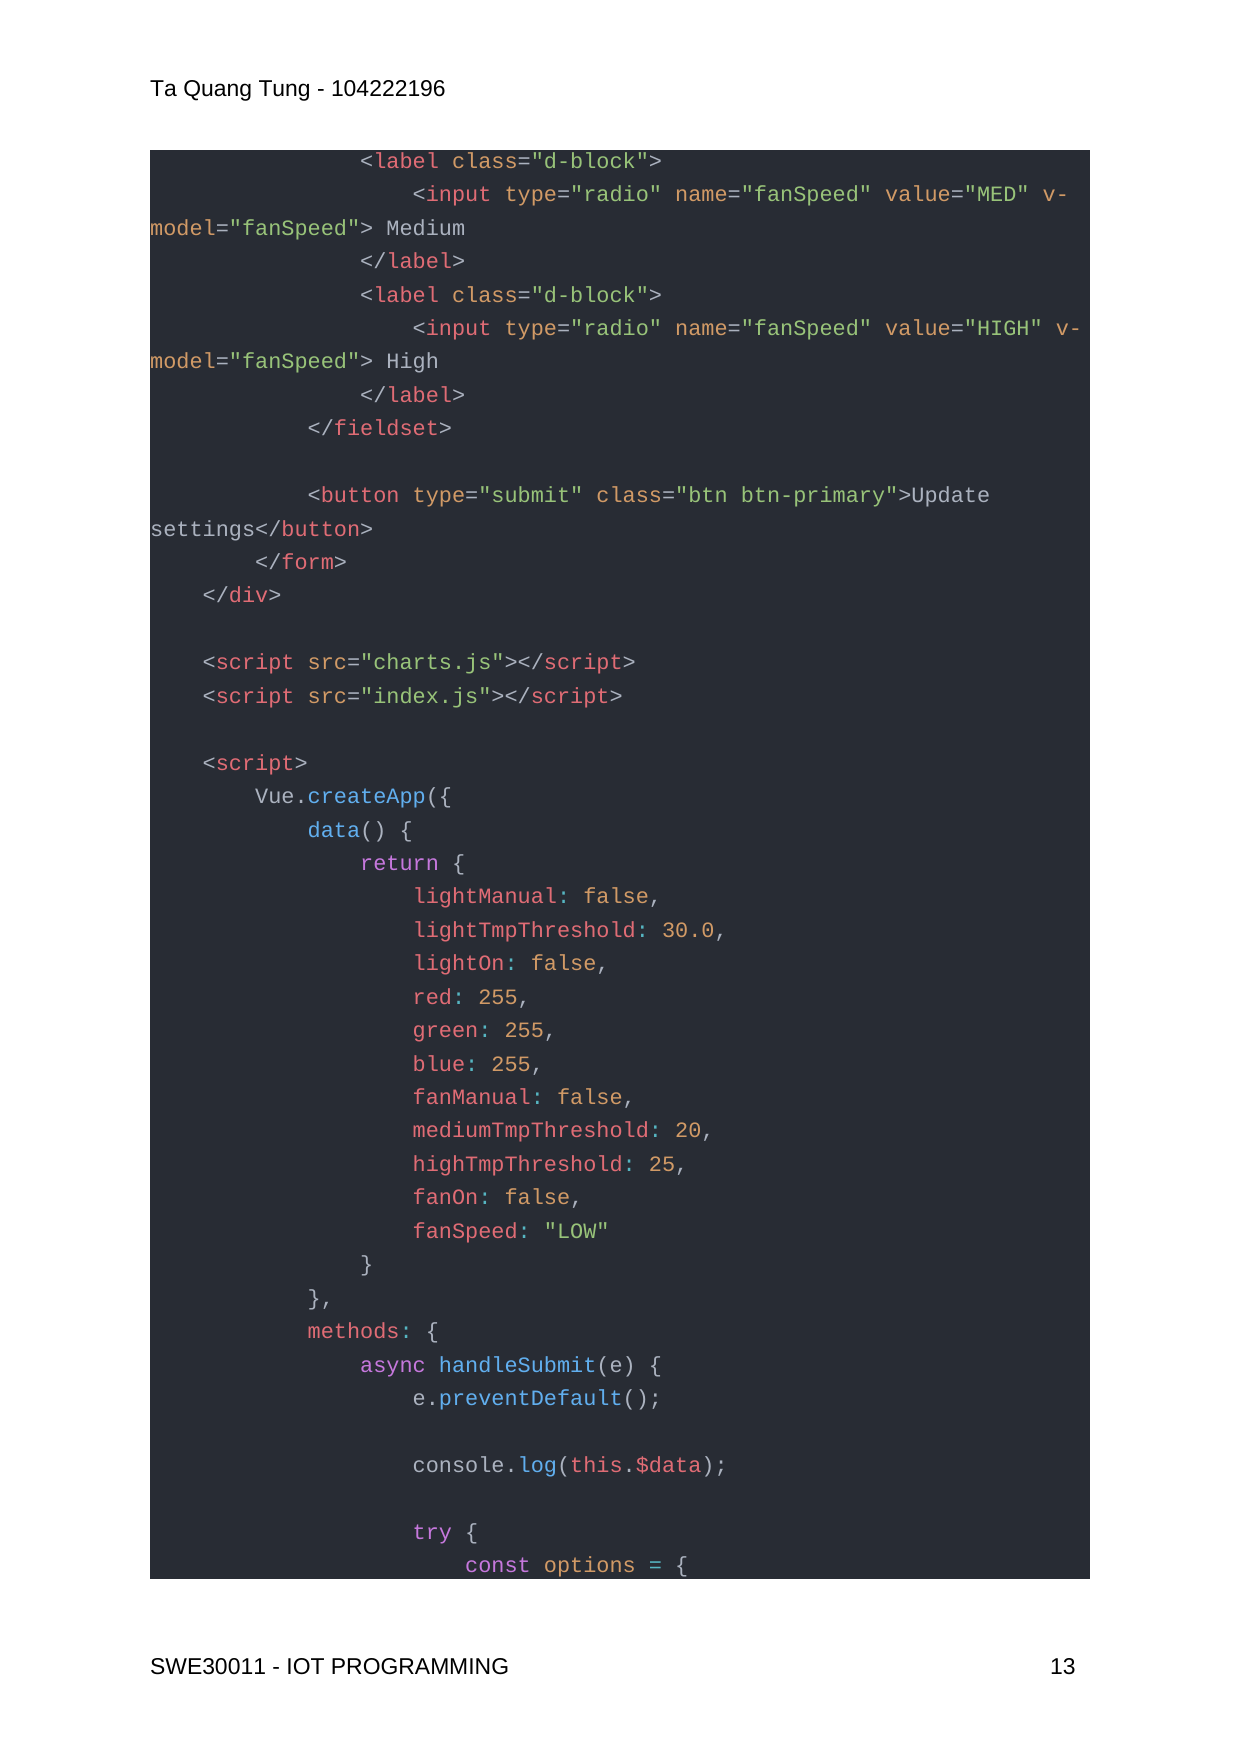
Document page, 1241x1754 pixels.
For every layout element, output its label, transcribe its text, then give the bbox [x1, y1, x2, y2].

text <button type="submit" class="btn btn-primary">Update settings</button> [150, 484, 1090, 543]
text <input type="radio" name="fanSpeed" value="HIGH" v-model="fanSpeed"> High [150, 317, 1090, 375]
text }, [150, 1287, 1090, 1312]
text Vue.createApp({ [150, 785, 1090, 810]
text </label> [150, 250, 1090, 275]
text methods: { [150, 1320, 1090, 1345]
text lightOn: false, [150, 952, 1090, 977]
text fanManual: false, [150, 1086, 1090, 1111]
text red: 255, [150, 986, 1090, 1011]
text <label class="d-block"> [150, 150, 1090, 175]
text console.log(this.$data); [150, 1454, 1090, 1479]
text data() { [150, 819, 1090, 843]
text lightManual: false, [150, 886, 1090, 910]
text highTmpThreshold: 25, [150, 1153, 1090, 1178]
text blue: 255, [150, 1053, 1090, 1078]
text <script src="charts.js"></script> [150, 652, 1090, 676]
text e.preventDefault(); [150, 1387, 1090, 1412]
text return { [150, 852, 1090, 877]
text fanSpeed: "LOW" [150, 1220, 1090, 1245]
text fanOn: false, [150, 1187, 1090, 1211]
text <script src="index.js"></script> [150, 685, 1090, 710]
text </fieldset> [150, 417, 1090, 442]
text <input type="radio" name="fanSpeed" value="MED" v-model="fanSpeed"> Medium [150, 183, 1090, 242]
text </label> [150, 384, 1090, 409]
text </div> [150, 585, 1090, 609]
text } [150, 1253, 1090, 1278]
text mediumTmpThreshold: 20, [150, 1120, 1090, 1144]
text </form> [150, 551, 1090, 576]
text async handleSubmit(e) { [150, 1354, 1090, 1378]
text lightTmpThreshold: 30.0, [150, 919, 1090, 944]
text green: 255, [150, 1019, 1090, 1044]
text try { [150, 1521, 1090, 1546]
text <script> [150, 752, 1090, 777]
text <label class="d-block"> [150, 284, 1090, 308]
text const options = { [150, 1554, 1090, 1579]
